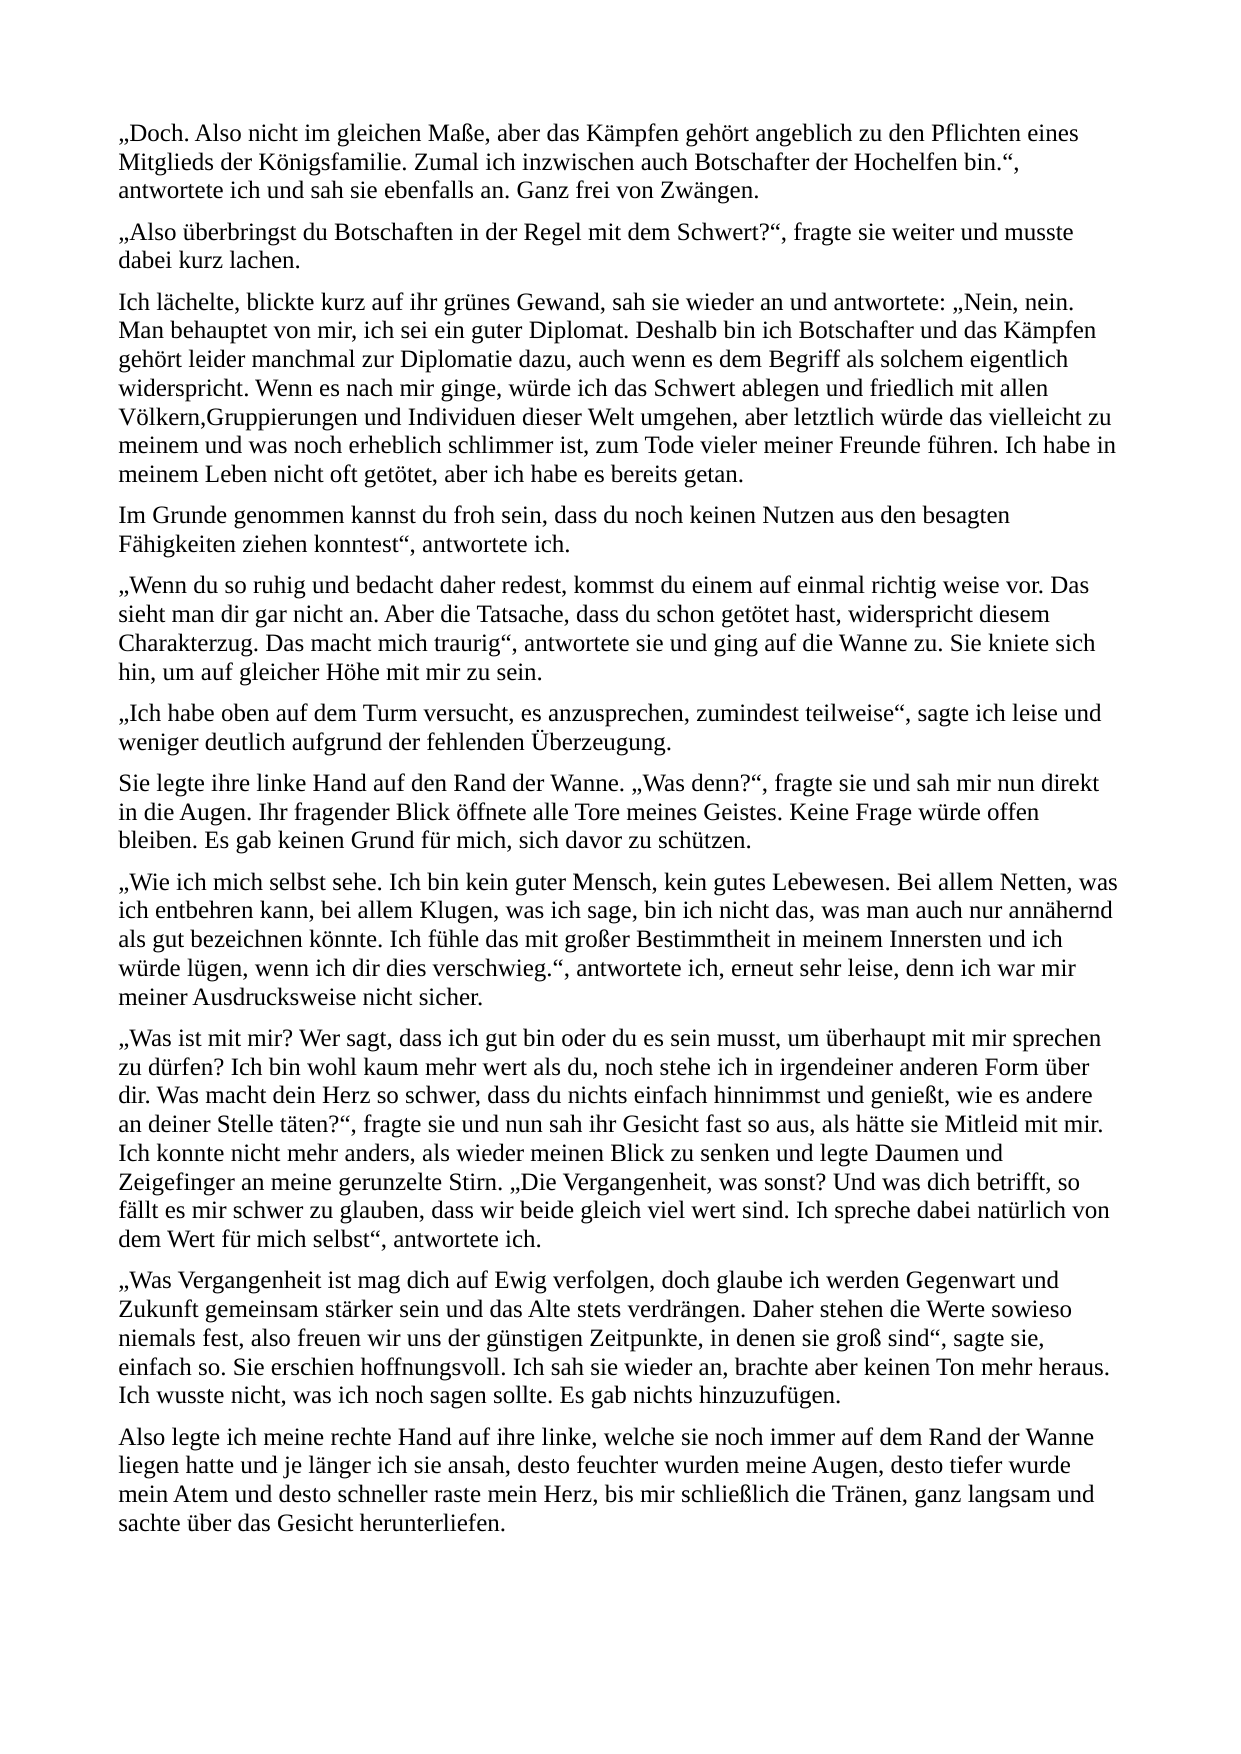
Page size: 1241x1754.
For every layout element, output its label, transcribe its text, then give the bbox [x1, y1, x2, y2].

text „Was Vergangenheit ist mag dich auf Ewig verfolgen, doch glaube ich werden Gegenwart und Zukunft gemeinsam stärker sein und das Alte stets verdrängen. Daher stehen die Werte sowieso niemals fest, also freuen wir uns der günstigen Zeitpunkte, in denen sie groß sind“, sagte sie, einfach so. Sie erschien hoffnungsvoll. Ich sah sie wieder an, brachte aber keinen Ton mehr heraus. Ich wusste nicht, was ich noch sagen sollte. Es gab nichts hinzuzufügen. [118, 1266, 1122, 1409]
text Sie legte ihre linke Hand auf den Rand der Wanne. „Was denn?“, fragte sie und sah mir nun direkt in die Augen. Ihr fragender Blick öffnete alle Tore meines Geistes. Keine Frage würde offen bleiben. Es gab keinen Grund für mich, sich davor zu schützen. [118, 768, 1122, 854]
text „Also überbringst du Botschaften in der Regel mit dem Schwert?“, fragte sie weiter und musste dabei kurz lachen. [118, 217, 1122, 274]
text „Ich habe oben auf dem Turm versucht, es anzusprechen, zumindest teilweise“, sagte ich leise und weniger deutlich aufgrund der fehlenden Überzeugung. [118, 698, 1122, 756]
text „Doch. Also nicht im gleichen Maße, aber das Kämpfen gehört angeblich zu den Pflichten eines Mitglieds der Königsfamilie. Zumal ich inzwischen auch Botschafter der Hochelfen bin.“, antwortete ich und sah sie ebenfalls an. Ganz frei von Zwängen. [118, 118, 1122, 204]
text „Was ist mit mir? Wer sagt, dass ich gut bin oder du es sein musst, um überhaupt mit mir sprechen zu dürfen? Ich bin wohl kaum mehr wert als du, noch stehe ich in irgendeiner anderen Form über dir. Was macht dein Herz so schwer, dass du nichts einfach hinnimmst und genießt, wie es andere an deiner Stelle täten?“, fragte sie und nun sah ihr Gesicht fast so aus, als hätte sie Mitleid mit mir. Ich konnte nicht mehr anders, als wieder meinen Blick zu senken und legte Daumen und Zeigefinger an meine gerunzelte Stirn. „Die Vergangenheit, was sonst? Und was dich betrifft, so fällt es mir schwer zu glauben, dass wir beide gleich viel wert sind. Ich spreche dabei natürlich von dem Wert für mich selbst“, antwortete ich. [118, 1023, 1122, 1253]
text Also legte ich meine rechte Hand auf ihre linke, welche sie noch immer auf dem Rand der Wanne liegen hatte und je länger ich sie ansah, desto feuchter wurden meine Augen, desto tiefer wurde mein Atem und desto schneller raste mein Herz, bis mir schließlich die Tränen, ganz langsam und sachte über das Gesicht herunterliefen. [118, 1422, 1122, 1537]
text „Wie ich mich selbst sehe. Ich bin kein guter Mensch, kein gutes Lebewesen. Bei allem Netten, was ich entbehren kann, bei allem Klugen, was ich sage, bin ich nicht das, was man auch nur annähernd als gut bezeichnen könnte. Ich fühle das mit großer Bestimmtheit in meinem Innersten und ich würde lügen, wenn ich dir dies verschwieg.“, antwortete ich, erneut sehr leise, denn ich war mir meiner Ausdrucksweise nicht sicher. [118, 867, 1122, 1011]
text „Wenn du so ruhig und bedacht daher redest, kommst du einem auf einmal richtig weise vor. Das sieht man dir gar nicht an. Aber die Tatsache, dass du schon getötet hast, widerspricht diesem Charakterzug. Das macht mich traurig“, antwortete sie und ging auf die Wanne zu. Sie kniete sich hin, um auf gleicher Höhe mit mir zu sein. [118, 571, 1122, 686]
text Im Grunde genommen kannst du froh sein, dass du noch keinen Nutzen aus den besagten Fähigkeiten ziehen konntest“, antwortete ich. [118, 501, 1122, 558]
text Ich lächelte, blickte kurz auf ihr grünes Gewand, sah sie wieder an und antwortete: „Nein, nein. Man behauptet von mir, ich sei ein guter Diplomat. Deshalb bin ich Botschafter und das Kämpfen gehört leider manchmal zur Diplomatie dazu, auch wenn es dem Begriff als solchem eigentlich widerspricht. Wenn es nach mir ginge, würde ich das Schwert ablegen und friedlich mit allen Völkern,Gruppierungen und Individuen dieser Welt umgehen, aber letztlich würde das vielleicht zu meinem und was noch erheblich schlimmer ist, zum Tode vieler meiner Freunde führen. Ich habe in meinem Leben nicht oft getötet, aber ich habe es bereits getan. [118, 287, 1122, 488]
